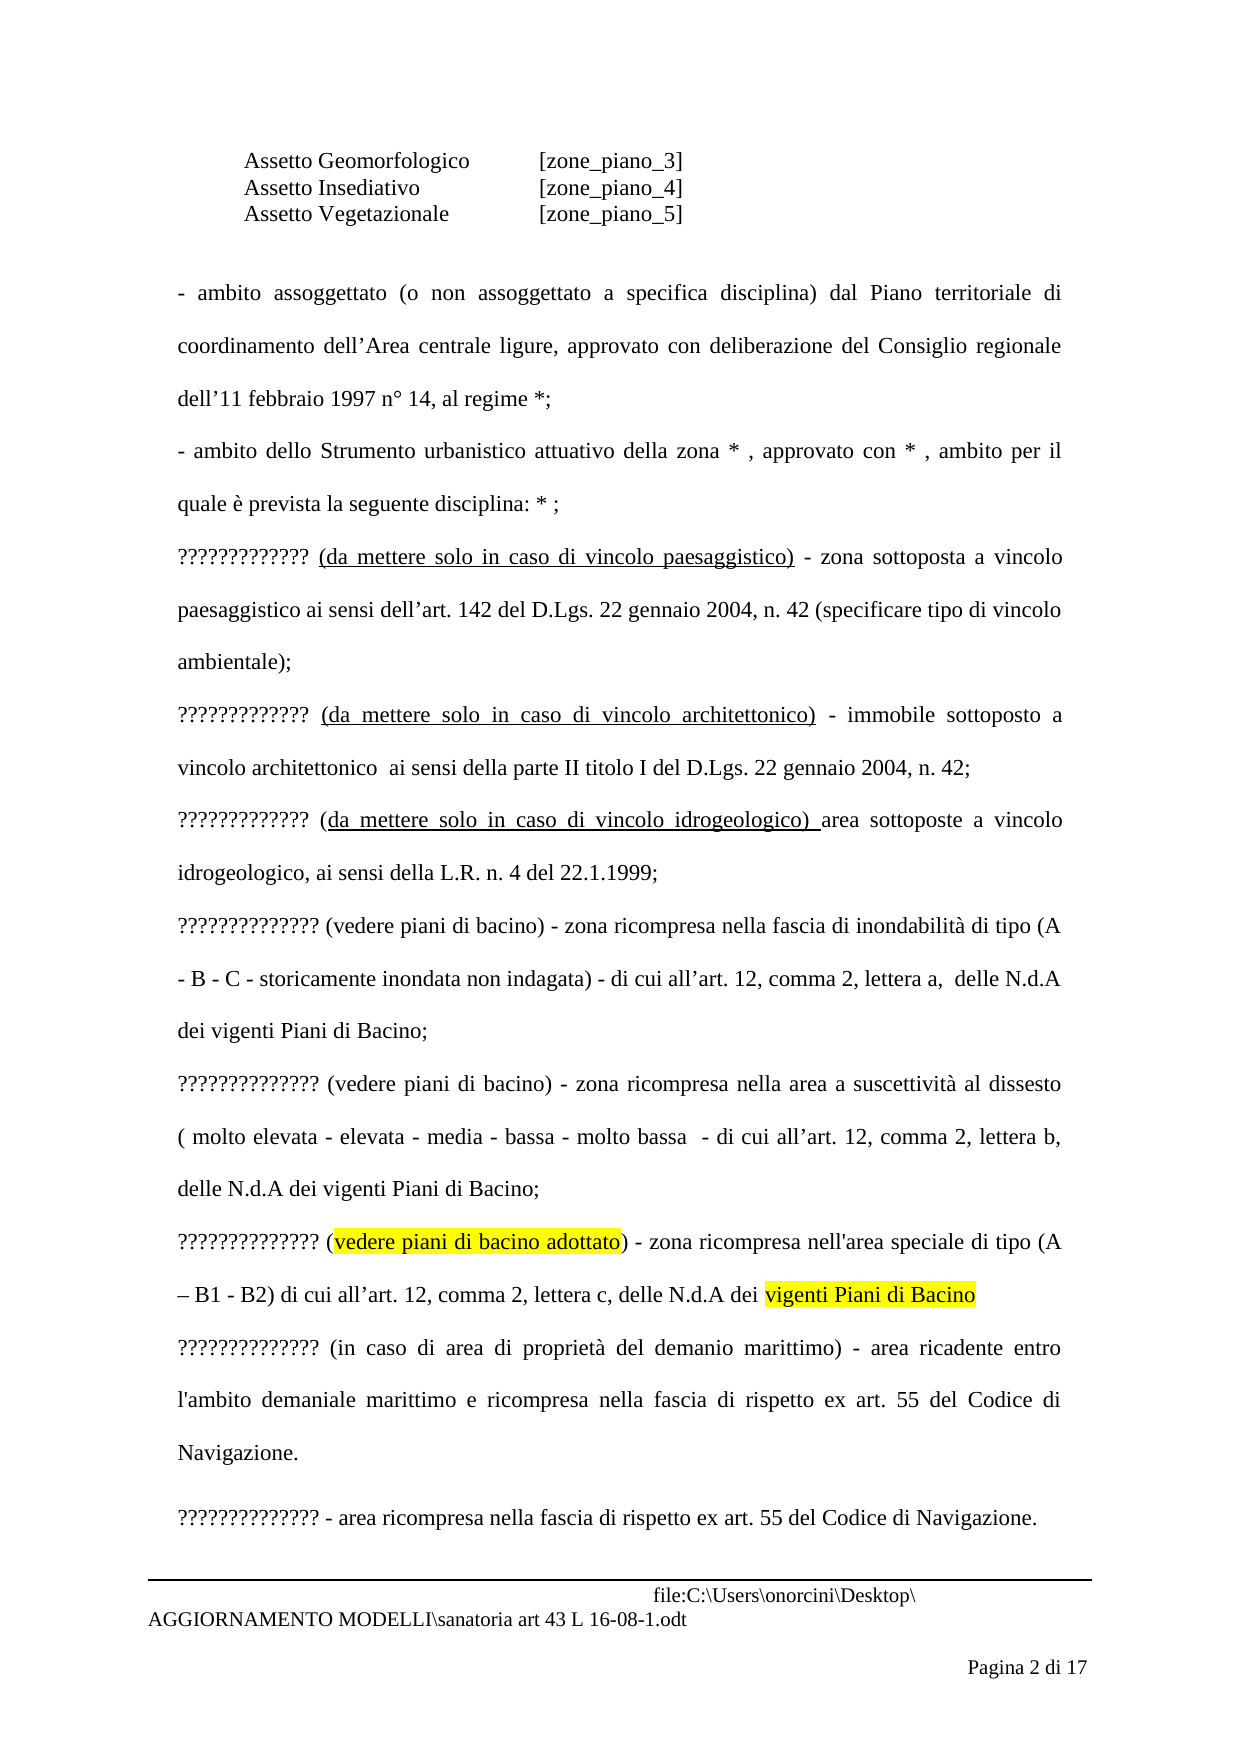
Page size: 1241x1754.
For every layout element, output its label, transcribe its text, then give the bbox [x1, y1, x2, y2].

text ????????????? (da mettere solo in caso di vincolo architettonico) - immobile sottoposto a vincolo architettonico ai sensi della parte II titolo I del D.Lgs. 22 gennaio 2004, n. 42; [177, 701, 1063, 780]
table_header [zone_piano_3] [532, 148, 1100, 174]
text ?????????????? (vedere piani di bacino adottato) - zona ricompresa nell'area speciale di tipo (A – B1 - B2) di cui all’art. 12, comma 2, lettera c, delle N.d.A dei vigenti Piani di Bacino [177, 1228, 1063, 1307]
text ????????????? (da mettere solo in caso di vincolo idrogeologico) area sottoposte a vincolo idrogeologico, ai sensi della L.R. n. 4 del 22.1.1999; [177, 806, 1063, 886]
text - ambito assoggettato (o non assoggettato a specifica disciplina) dal Piano territoriale di coordinamento dell’Area centrale ligure, approvato con deliberazione del Consiglio regionale dell’11 febbraio 1997 n° 14, al regime *; [177, 279, 1063, 411]
table_cell Assetto Insediativo [236, 174, 532, 200]
table_cell Assetto Vegetazionale [236, 200, 532, 227]
table_cell [zone_piano_5] [532, 200, 1100, 227]
text ?????????????? (in caso di area di proprietà del demanio marittimo) - area ricadente entro l'ambito demaniale marittimo e ricompresa nella fascia di rispetto ex art. 55 del Codice di Navigazione. [177, 1333, 1063, 1465]
table_cell [zone_piano_4] [532, 174, 1100, 200]
text ?????????????? - area ricompresa nella fascia di rispetto ex art. 55 del Codice di Navigazione. [177, 1504, 1063, 1531]
text - ambito dello Strumento urbanistico attuativo della zona * , approvato con * , ambito per il quale è prevista la seguente disciplina: * ; [177, 437, 1063, 517]
table_header Assetto Geomorfologico [236, 148, 532, 174]
text ????????????? (da mettere solo in caso di vincolo paesaggistico) - zona sottoposta a vincolo paesaggistico ai sensi dell’art. 142 del D.Lgs. 22 gennaio 2004, n. 42 (specificare tipo di vincolo ambientale); [177, 543, 1063, 675]
text ?????????????? (vedere piani di bacino) - zona ricompresa nella fascia di inondabilità di tipo (A - B - C - storicamente inondata non indagata) - di cui all’art. 12, comma 2, lettera a, delle N.d.A dei vigenti Piani di Bacino; [177, 912, 1063, 1044]
text ?????????????? (vedere piani di bacino) - zona ricompresa nella area a suscettività al dissesto ( molto elevata - elevata - media - bassa - molto bassa - di cui all’art. 12, comma 2, lettera b, delle N.d.A dei vigenti Piani di Bacino; [177, 1070, 1063, 1202]
